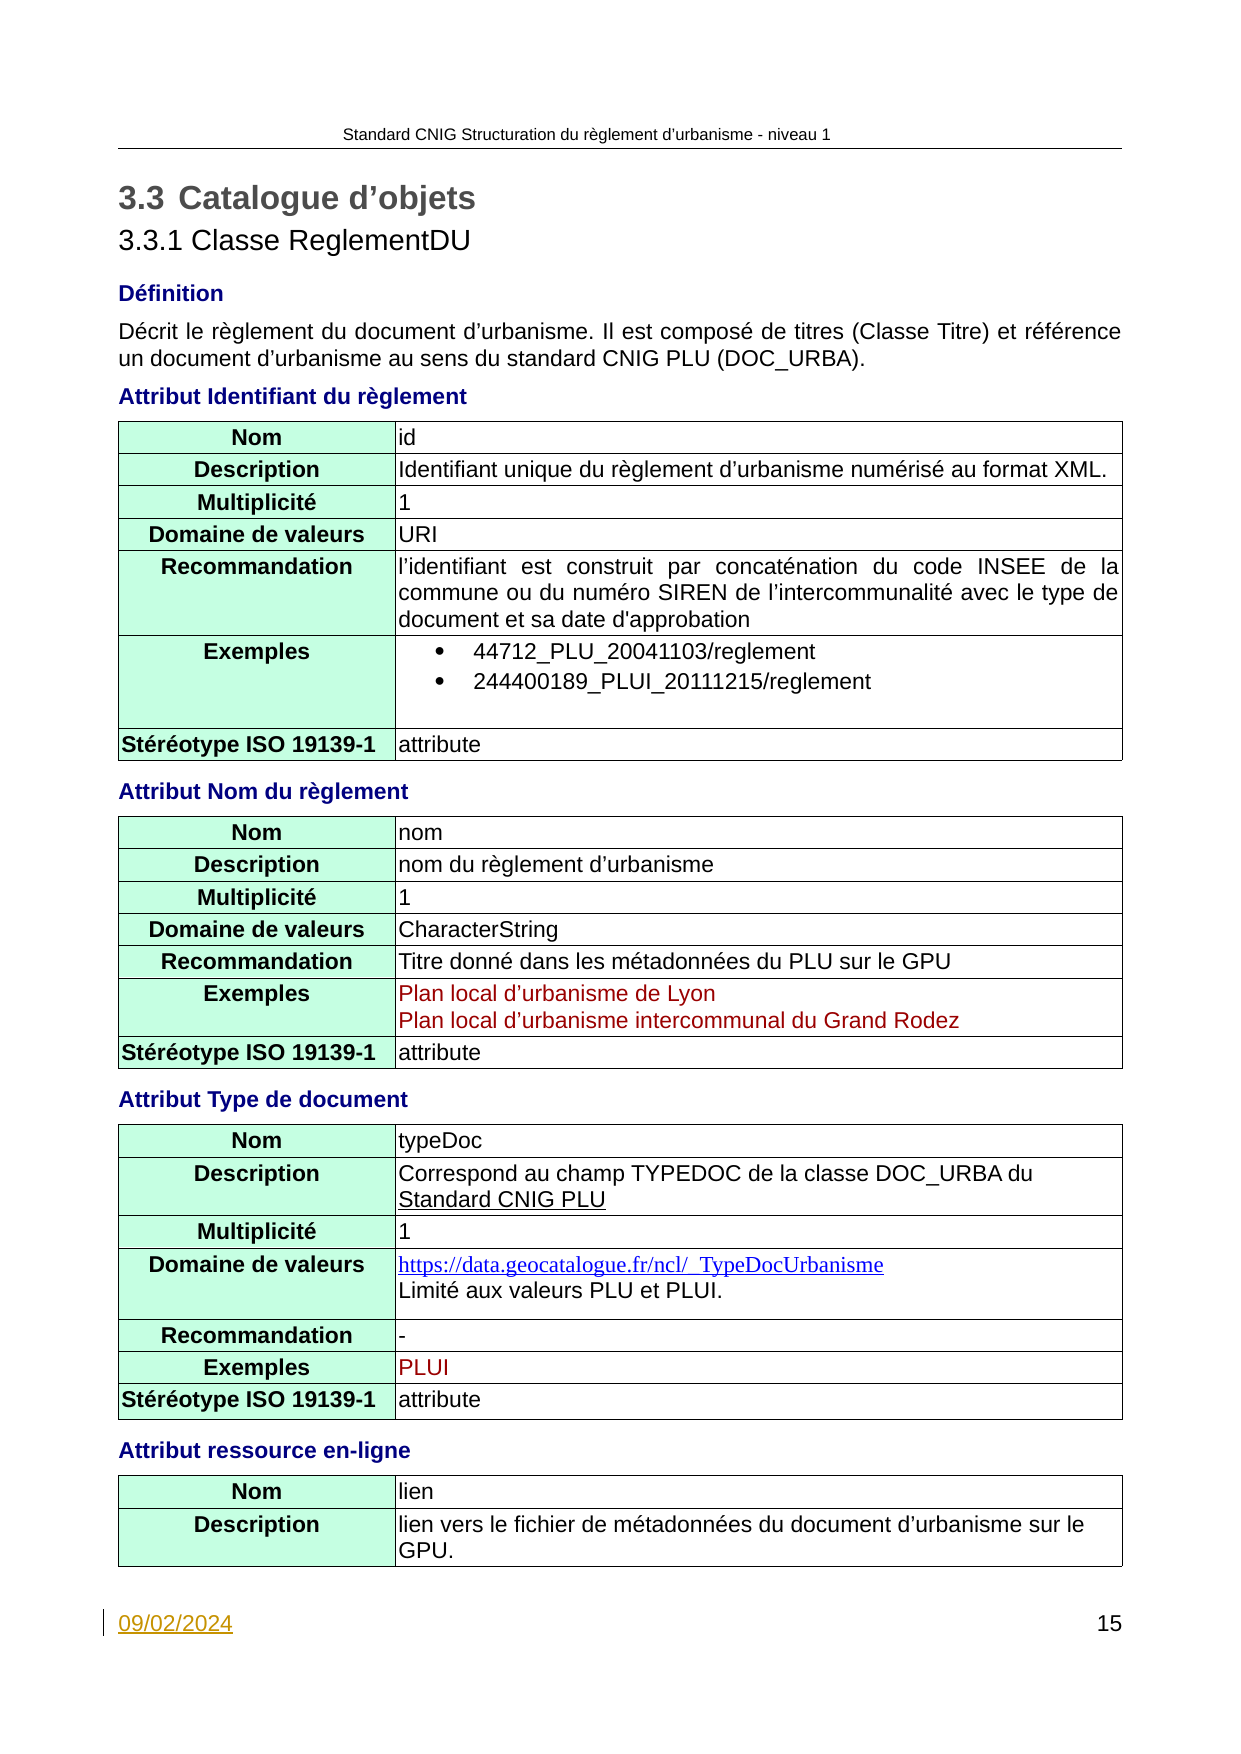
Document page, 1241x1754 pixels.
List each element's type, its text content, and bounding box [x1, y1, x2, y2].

table_cell Stéréotype ISO 19139-1 [119, 729, 395, 760]
subtitle Attribut Nom du règlement [118, 778, 1122, 804]
table_cell https://data.geocatalogue.fr/ncl/_TypeDocUrbanisme Limité aux valeurs PLU et PLUI. [396, 1249, 1122, 1319]
table_cell - [396, 1320, 1122, 1351]
table_cell Recommandation [119, 946, 395, 977]
subtitle Définition [118, 280, 1122, 306]
table_cell PLUI [396, 1352, 1122, 1383]
table_cell Recommandation [119, 1320, 395, 1351]
table_cell 44712_PLU_20041103/reglement 244400189_PLUI_20111215/reglement [396, 636, 1122, 728]
table_cell URI [396, 519, 1122, 550]
table_cell Multiplicité [119, 882, 395, 913]
table_cell Multiplicité [119, 1216, 395, 1247]
table_cell Exemples [119, 1352, 395, 1383]
table_cell Correspond au champ TYPEDOC de la classe DOC_URBA du Standard CNIG PLU [396, 1158, 1122, 1215]
table_header lien [396, 1476, 1122, 1508]
table_cell 1 [396, 1216, 1122, 1247]
table_cell Domaine de valeurs [119, 1249, 395, 1319]
table_cell Recommandation [119, 551, 395, 635]
table_cell Identifiant unique du règlement d’urbanisme numérisé au format XML. [396, 454, 1122, 485]
table_cell nom du règlement d’urbanisme [396, 849, 1122, 881]
table_cell Description [119, 1158, 395, 1215]
table_header nom [396, 817, 1122, 848]
table_cell Plan local d’urbanisme de Lyon Plan local d’urbanisme intercommunal du Grand Rodez [396, 979, 1122, 1036]
table_cell lien vers le fichier de métadonnées du document d’urbanisme sur le GPU. [396, 1509, 1122, 1566]
subtitle Attribut ressource en-ligne [118, 1437, 1122, 1463]
table_cell Description [119, 849, 395, 881]
subtitle Attribut Identifiant du règlement [118, 383, 1122, 409]
table_cell Stéréotype ISO 19139-1 [119, 1037, 395, 1068]
table_cell attribute [396, 729, 1122, 760]
table_cell Stéréotype ISO 19139-1 [119, 1384, 395, 1419]
table_header Nom [119, 1476, 395, 1508]
table_cell 1 [396, 882, 1122, 913]
table_header Nom [119, 422, 395, 453]
table_cell 1 [396, 486, 1122, 518]
table_cell l’identifiant est construit par concaténation du code INSEE de la commune ou du numéro SIREN de l’intercommunalité avec le type de document et sa date d'approbation [396, 551, 1122, 635]
table_header Nom [119, 817, 395, 848]
table_cell Exemples [119, 636, 395, 728]
table_cell CharacterString [396, 914, 1122, 945]
table_cell attribute [396, 1037, 1122, 1068]
text Décrit le règlement du document d’urbanisme. Il est composé de titres (Classe Titre) et référence un document d’urbanisme au sens du standard CNIG PLU (DOC_URBA). [118, 318, 1122, 371]
table_cell Domaine de valeurs [119, 914, 395, 945]
table_cell Titre donné dans les métadonnées du PLU sur le GPU [396, 946, 1122, 977]
table_cell Exemples [119, 979, 395, 1036]
table_header Nom [119, 1125, 395, 1157]
table_cell Description [119, 1509, 395, 1566]
table_header typeDoc [396, 1125, 1122, 1157]
table_header id [396, 422, 1122, 453]
subtitle 3.3.1 Classe ReglementDU [118, 223, 1122, 256]
subtitle Attribut Type de document [118, 1086, 1122, 1112]
table_cell Domaine de valeurs [119, 519, 395, 550]
table_cell attribute [396, 1384, 1122, 1419]
table_cell Multiplicité [119, 486, 395, 518]
subtitle Catalogue d’objets [118, 178, 1122, 217]
table_cell Description [119, 454, 395, 485]
